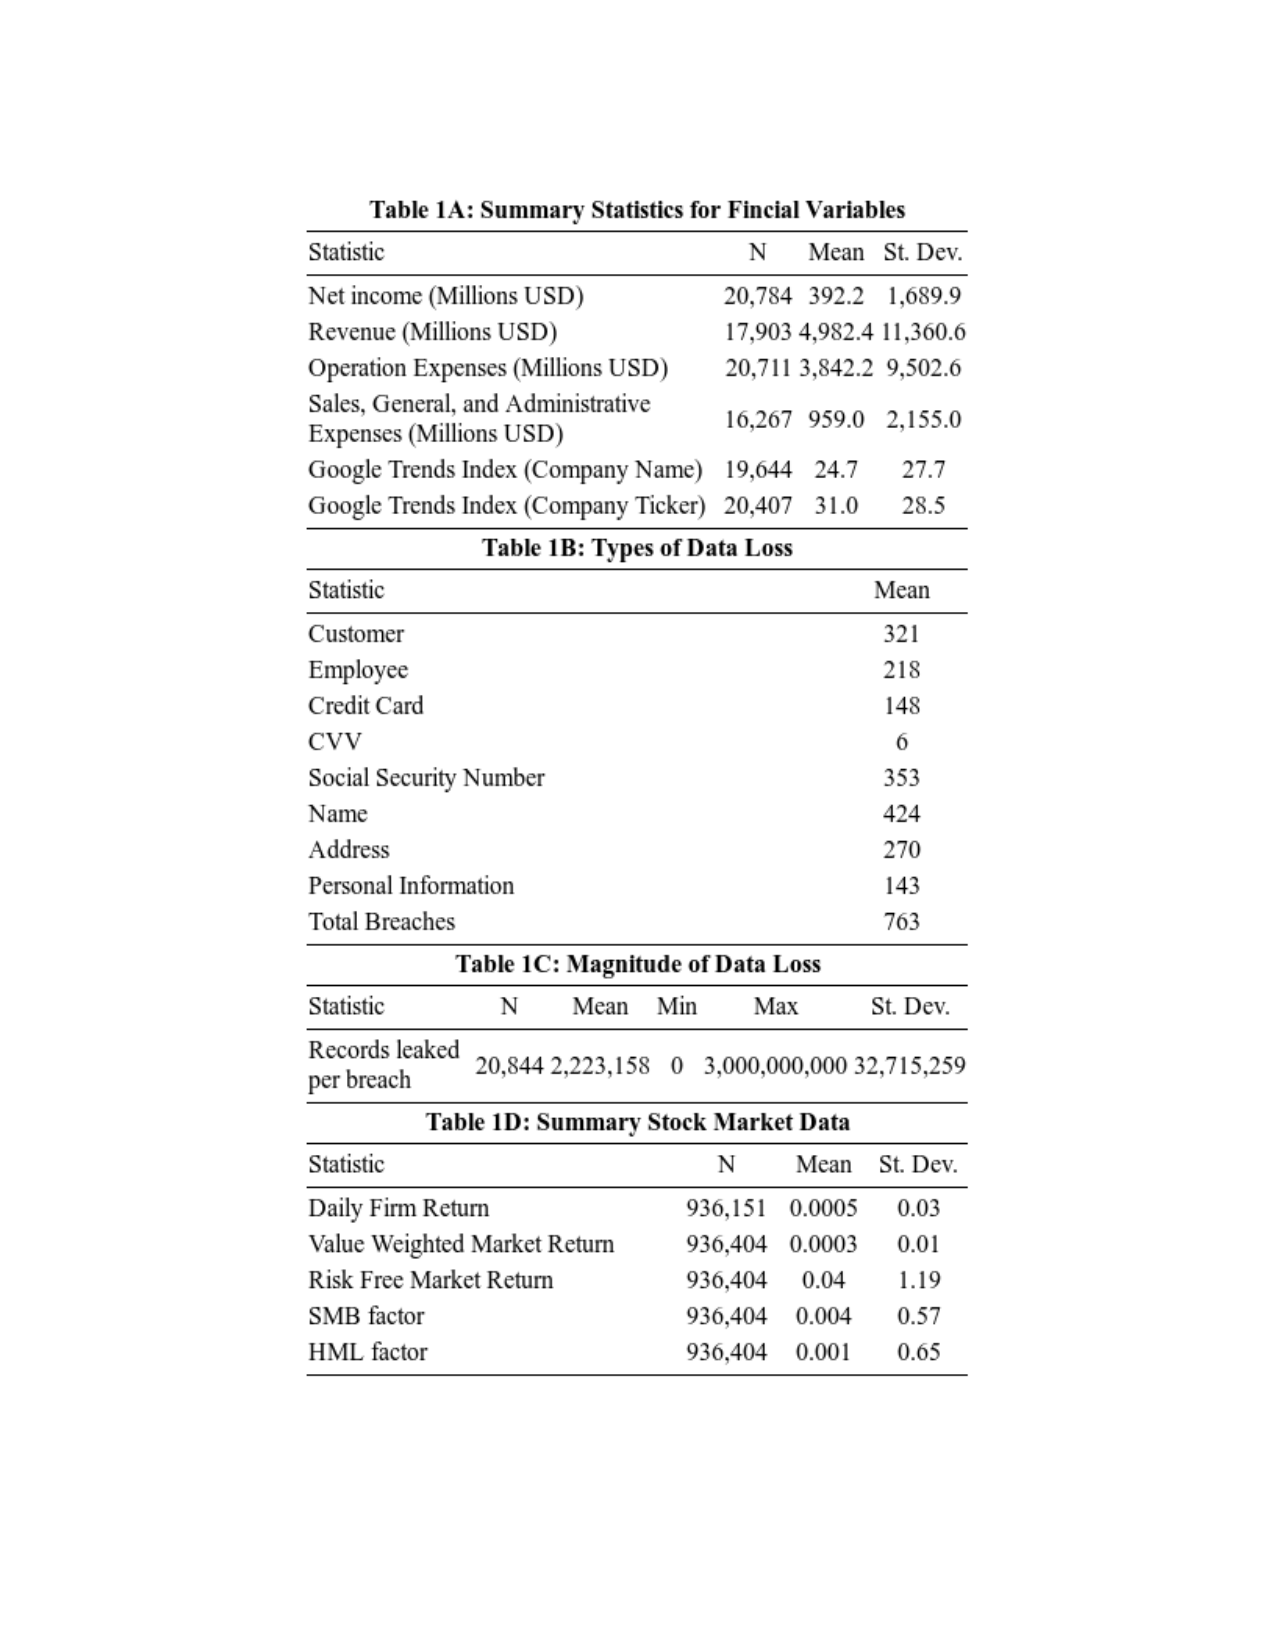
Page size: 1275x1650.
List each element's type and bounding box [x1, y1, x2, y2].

picture [296, 187, 979, 1384]
